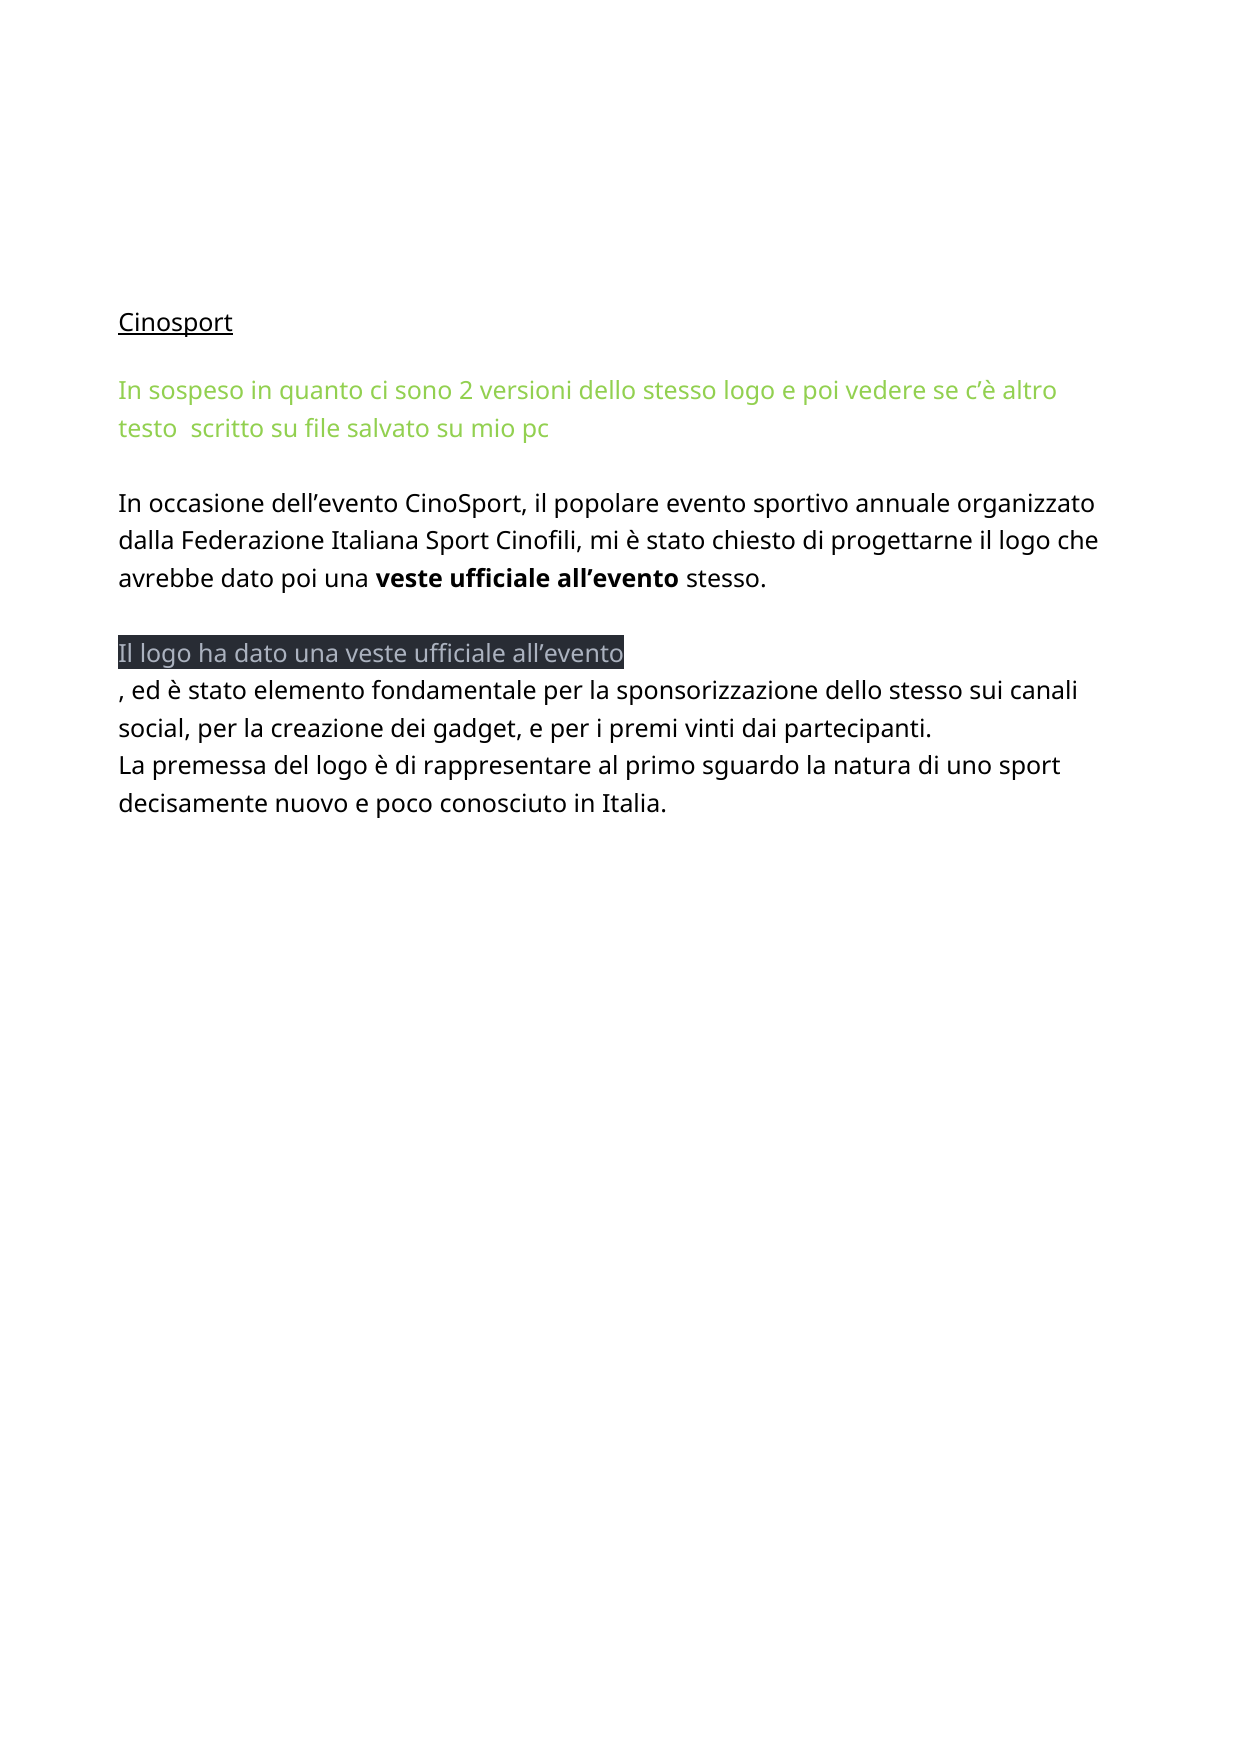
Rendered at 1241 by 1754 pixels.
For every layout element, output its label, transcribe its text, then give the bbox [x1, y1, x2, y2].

subtitle Cinosport [118, 301, 1122, 338]
text , ed è stato elemento fondamentale per la sponsorizzazione dello stesso sui canali social, per la creazione dei gadget, e per i premi vinti dai partecipanti. [118, 669, 1122, 744]
text Il logo ha dato una veste ufficiale all’evento [118, 632, 1122, 669]
text La premessa del logo è di rappresentare al primo sguardo la natura di uno sport decisamente nuovo e poco conosciuto in Italia. [118, 744, 1122, 819]
text In occasione dell’evento CinoSport, il popolare evento sportivo annuale organizzato dalla Federazione Italiana Sport Cinofili, mi è stato chiesto di progettarne il logo che avrebbe dato poi una veste ufficiale all’evento stesso. [118, 482, 1122, 594]
text In sospeso in quanto ci sono 2 versioni dello stesso logo e poi vedere se c’è altro testo scritto su file salvato su mio pc [118, 369, 1122, 444]
